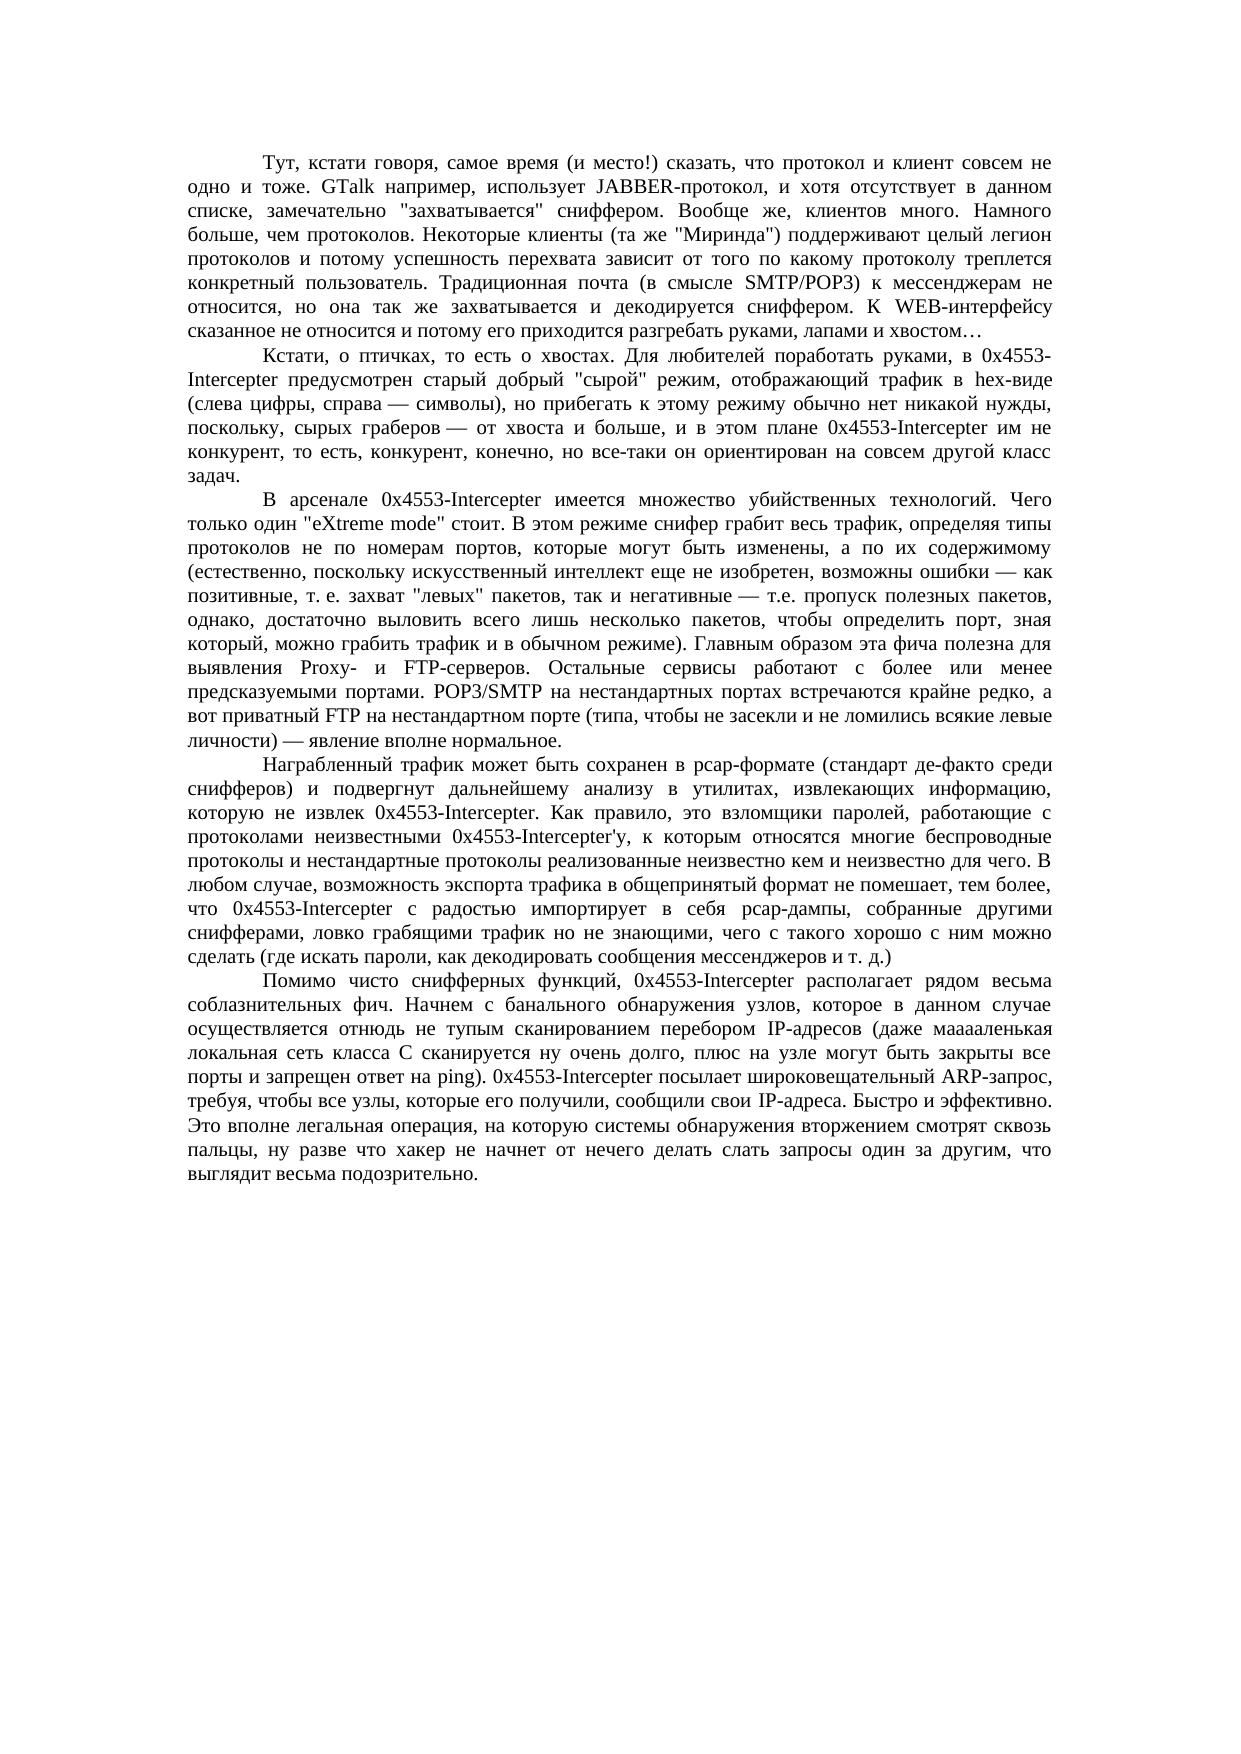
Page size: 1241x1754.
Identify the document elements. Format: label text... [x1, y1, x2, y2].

text Кстати, о птичках, то есть о хвостах. Для любителей поработать руками, в 0x4553-Intercepter предусмотрен старый добрый "сырой" режим, отображающий трафик в hex-виде (слева цифры, справа — символы), но прибегать к этому режиму обычно нет никакой нужды, поскольку, сырых граберов — от хвоста и больше, и в этом плане 0x4553-Intercepter им не конкурент, то есть, конкурент, конечно, но все-таки он ориентирован на совсем другой класс задач. [187, 342, 1053, 487]
text Награбленный трафик может быть сохранен в pcap-формате (стандарт де-факто среди снифферов) и подвергнут дальнейшему анализу в утилитах, извлекающих информацию, которую не извлек 0x4553-Intercepter. Как правило, это взломщики паролей, работающие с протоколами неизвестными 0x4553-Intercepter'у, к которым относятся многие беспроводные протоколы и нестандартные протоколы реализованные неизвестно кем и неизвестно для чего. В любом случае, возможность экспорта трафика в общепринятый формат не помешает, тем более, что 0x4553-Intercepter с радостью импортирует в себя pcap-дампы, собранные другими снифферами, ловко грабящими трафик но не знающими, чего с такого хорошо с ним можно сделать (где искать пароли, как декодировать сообщения мессенджеров и т. д.) [187, 752, 1053, 968]
text Тут, кстати говоря, самое время (и место!) сказать, что протокол и клиент совсем не одно и тоже. GTalk например, использует JABBER-протокол, и хотя отсутствует в данном списке, замечательно "захватывается" сниффером. Вообще же, клиентов много. Намного больше, чем протоколов. Некоторые клиенты (та же "Миринда") поддерживают целый легион протоколов и потому успешность перехвата зависит от того по какому протоколу треплется конкретный пользователь. Традиционная почта (в смысле SMTP/POP3) к мессенджерам не относится, но она так же захватывается и декодируется сниффером. К WEB-интерфейсу сказанное не относится и потому его приходится разгребать руками, лапами и хвостом… [187, 150, 1053, 342]
text В арсенале 0x4553-Intercepter имеется множество убийственных технологий. Чего только один "eXtreme mode" стоит. В этом режиме снифер грабит весь трафик, определяя типы протоколов не по номерам портов, которые могут быть изменены, а по их содержимому (естественно, поскольку искусственный интеллект еще не изобретен, возможны ошибки — как позитивные, т. е. захват "левых" пакетов, так и негативные — т.е. пропуск полезных пакетов, однако, достаточно выловить всего лишь несколько пакетов, чтобы определить порт, зная который, можно грабить трафик и в обычном режиме). Главным образом эта фича полезна для выявления Proxy- и FTP-серверов. Остальные сервисы работают с более или менее предсказуемыми портами. POP3/SMTP на нестандартных портах встречаются крайне редко, а вот приватный FTP на нестандартном порте (типа, чтобы не засекли и не ломились всякие левые личности) — явление вполне нормальное. [187, 487, 1053, 752]
text Помимо чисто снифферных функций, 0x4553-Intercepter располагает рядом весьма соблазнительных фич. Начнем с банального обнаружения узлов, которое в данном случае осуществляется отнюдь не тупым сканированием перебором IP-адресов (даже мааааленькая локальная сеть класса С сканируется ну очень долго, плюс на узле могут быть закрыты все порты и запрещен ответ на ping). 0x4553-Intercepter посылает широковещательный ARP-запрос, требуя, чтобы все узлы, которые его получили, сообщили свои IP-адреса. Быстро и эффективно. Это вполне легальная операция, на которую системы обнаружения вторжением смотрят сквозь пальцы, ну разве что хакер не начнет от нечего делать слать запросы один за другим, что выглядит весьма подозрительно. [187, 968, 1053, 1185]
